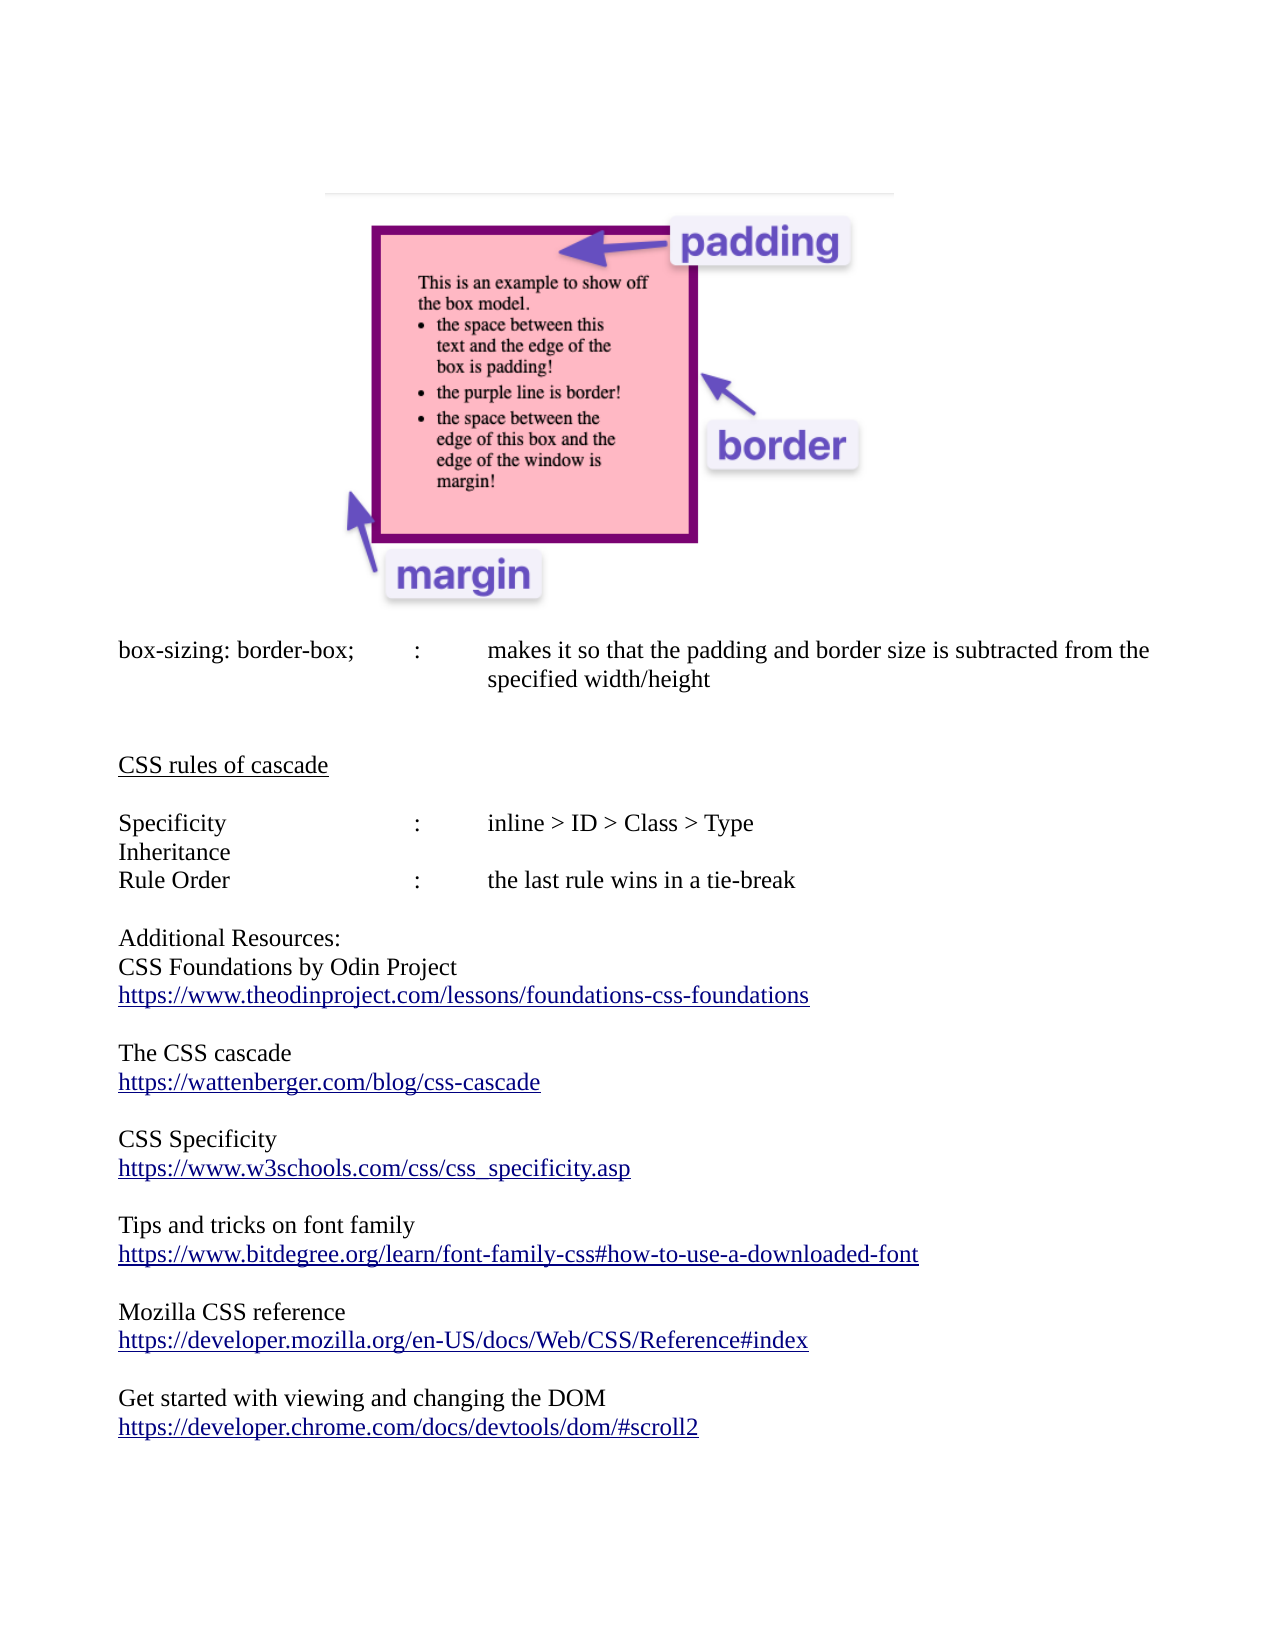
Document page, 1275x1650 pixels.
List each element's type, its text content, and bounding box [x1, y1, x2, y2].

text https://developer.mozilla.org/en-US/docs/Web/CSS/Reference#index [118, 1326, 1157, 1354]
text Get started with viewing and changing the DOM [118, 1383, 1157, 1412]
text Additional Resources: [118, 923, 1157, 952]
text CSS Specificity [118, 1124, 1157, 1153]
text https://developer.chrome.com/docs/devtools/dom/#scroll2 [118, 1412, 1157, 1441]
text Rule Order : the last rule wins in a tie-break [118, 866, 1157, 894]
text https://www.theodinproject.com/lessons/foundations-css-foundations [118, 981, 1157, 1009]
picture [325, 193, 894, 611]
text https://www.w3schools.com/css/css_specificity.asp [118, 1153, 1157, 1182]
text https://www.bitdegree.org/learn/font-family-css#how-to-use-a-downloaded-font [118, 1239, 1157, 1268]
text Inheritance [118, 837, 1157, 866]
text CSS rules of cascade [118, 751, 1157, 779]
text https://wattenberger.com/blog/css-cascade [118, 1067, 1157, 1096]
text The CSS cascade [118, 1038, 1157, 1067]
text Tips and tricks on font family [118, 1211, 1157, 1239]
text box-sizing: border-box; : makes it so that the padding and border size is subtracted from the specified width/height [118, 636, 1157, 693]
text Specificity : inline > ID > Class > Type [118, 808, 1157, 837]
text Mozilla CSS reference [118, 1297, 1157, 1326]
text CSS Foundations by Odin Project [118, 952, 1157, 981]
